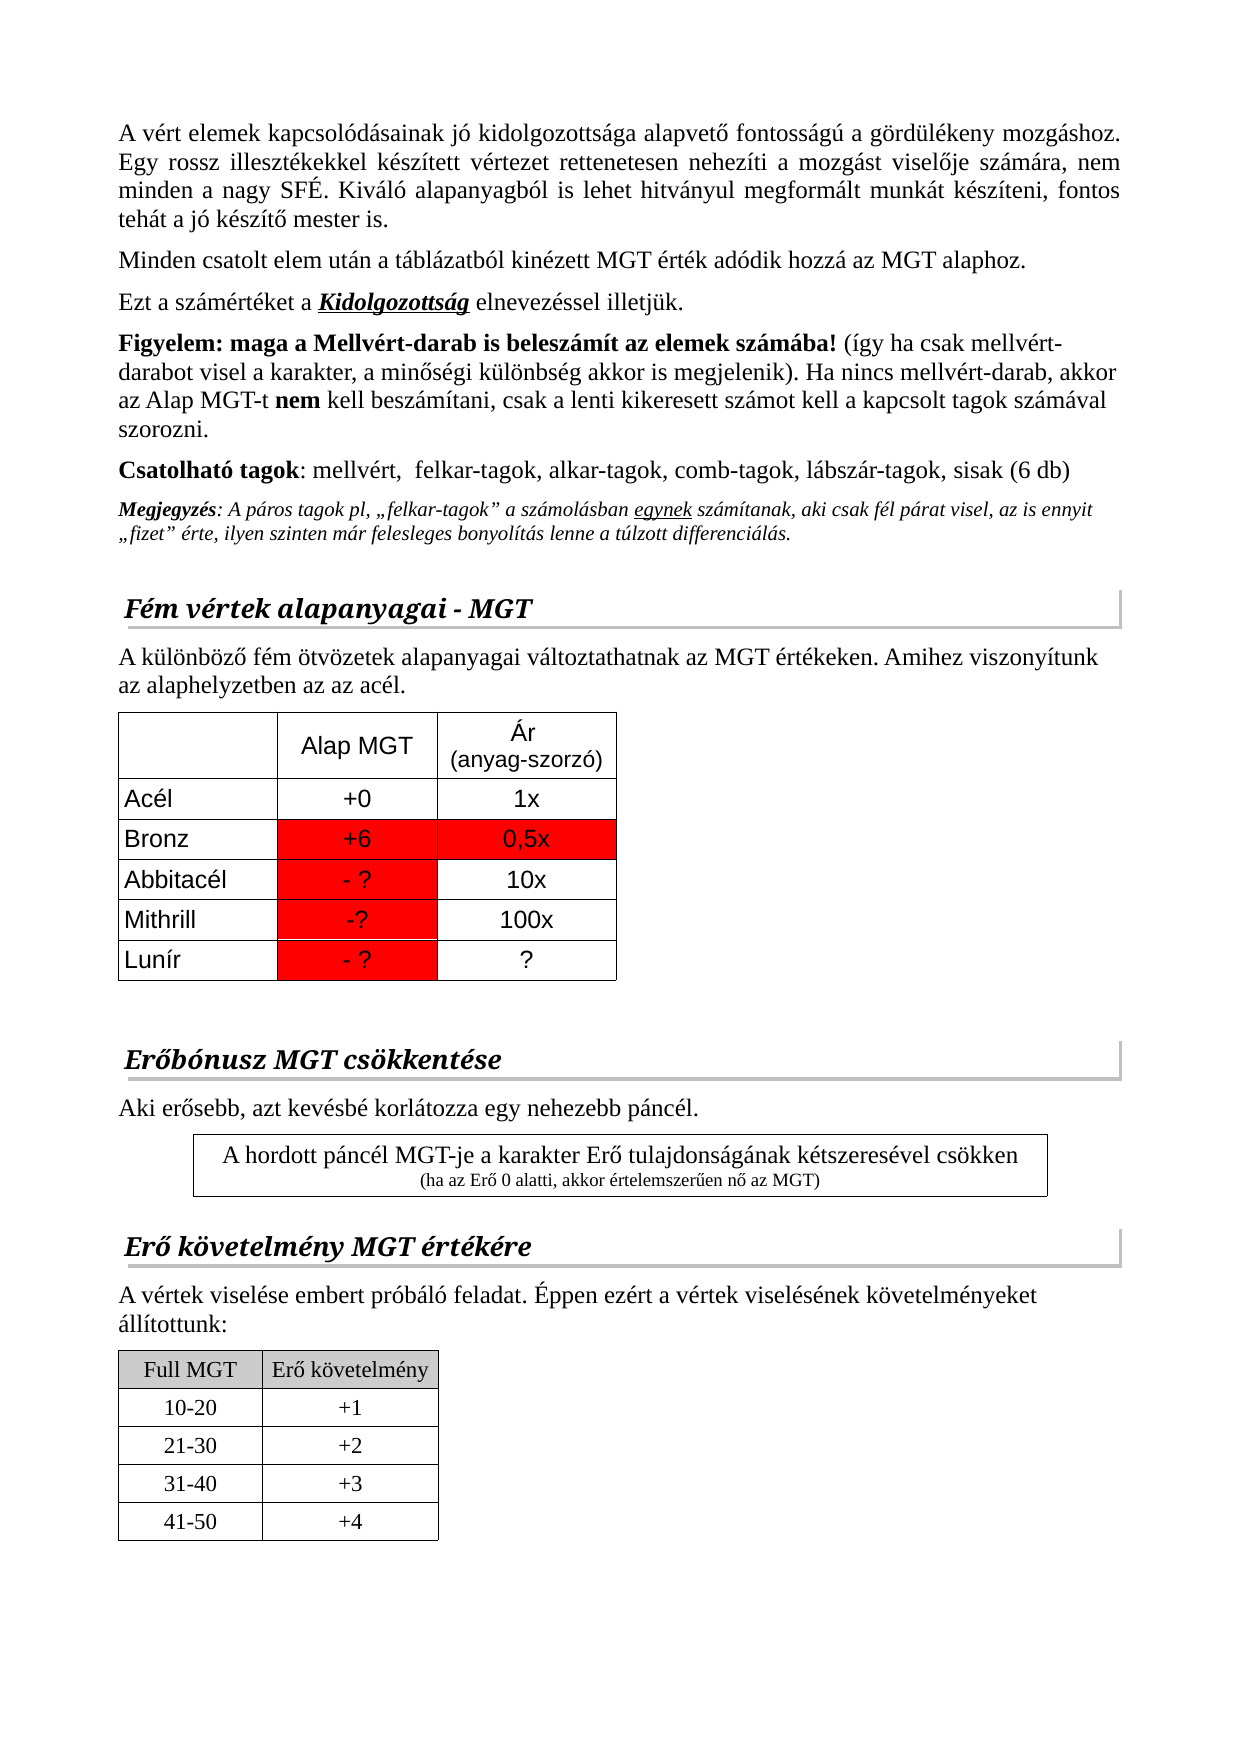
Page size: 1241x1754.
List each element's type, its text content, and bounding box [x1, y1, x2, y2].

subtitle Fém vértek alapanyagai - MGT [124, 590, 1118, 626]
table_cell - ? [278, 860, 437, 899]
table_cell 100x [438, 900, 616, 939]
table_cell +3 [263, 1465, 438, 1502]
table_cell +6 [278, 820, 437, 859]
text Ezt a számértéket a Kidolgozottság elnevezéssel illetjük. [118, 287, 1122, 316]
table_cell Mithrill [119, 900, 277, 939]
text A vért elemek kapcsolódásainak jó kidolgozottsága alapvető fontosságú a gördülékeny mozgáshoz. Egy rossz illesztékekkel készített vértezet rettenetesen nehezíti a mozgást viselője számára, nem minden a nagy SFÉ. Kiváló alapanyagból is lehet hitványul megformált munkát készíteni, fontos tehát a jó készítő mester is. [118, 118, 1122, 233]
table_cell ? [438, 941, 616, 980]
table_cell - ? [278, 941, 437, 980]
table_cell 0,5x [438, 820, 616, 859]
table_cell Abbitacél [119, 860, 277, 899]
text A különböző fém ötvözetek alapanyagai változtathatnak az MGT értékeken. Amihez viszonyítunk az alaphelyzetben az az acél. [118, 642, 1122, 699]
text Megjegyzés: A páros tagok pl, „felkar-tagok” a számolásban egynek számítanak, aki csak fél párat visel, az is ennyit „fizet” érte, ilyen szinten már felesleges bonyolítás lenne a túlzott differenciálás. [118, 497, 1122, 545]
table_cell Bronz [119, 820, 277, 859]
text Figyelem: maga a Mellvért-darab is beleszámít az elemek számába! (így ha csak mellvért-darabot visel a karakter, a minőségi különbség akkor is megjelenik). Ha nincs mellvért-darab, akkor az Alap MGT-t nem kell beszámítani, csak a lenti kikeresett számot kell a kapcsolt tagok számával szorozni. [118, 328, 1122, 443]
table_cell 21-30 [119, 1427, 262, 1464]
text Aki erősebb, azt kevésbé korlátozza egy nehezebb páncél. [118, 1093, 1122, 1122]
table_header Alap MGT [278, 713, 437, 778]
table_header Erő követelmény [263, 1351, 438, 1388]
text Csatolható tagok: mellvért, felkar-tagok, alkar-tagok, comb-tagok, lábszár-tagok, sisak (6 db) [118, 456, 1122, 484]
table_cell 10-20 [119, 1389, 262, 1426]
table_cell 41-50 [119, 1503, 262, 1540]
subtitle Erőbónusz MGT csökkentése [124, 1041, 1118, 1077]
subtitle Erő követelmény MGT értékére [124, 1229, 1118, 1264]
table_cell +1 [263, 1389, 438, 1426]
table_cell -? [278, 900, 437, 939]
text A vértek viselése embert próbáló feladat. Éppen ezért a vértek viselésének követelményeket állítottunk: [118, 1280, 1122, 1338]
table_cell +4 [263, 1503, 438, 1540]
table_cell 31-40 [119, 1465, 262, 1502]
table_cell 1x [438, 779, 616, 819]
table_cell +2 [263, 1427, 438, 1464]
table_cell +0 [278, 779, 437, 819]
table_cell Lunír [119, 941, 277, 980]
table_header Full MGT [119, 1351, 262, 1388]
table_cell 10x [438, 860, 616, 899]
table_header A hordott páncél MGT-je a karakter Erő tulajdonságának kétszeresével csökken (ha az Erő 0 alatti, akkor értelemszerűen nő az MGT) [194, 1135, 1047, 1196]
table_header [119, 713, 277, 778]
table_header Ár (anyag-szorzó) [438, 713, 616, 778]
table_cell Acél [119, 779, 277, 819]
text Minden csatolt elem után a táblázatból kinézett MGT érték adódik hozzá az MGT alaphoz. [118, 246, 1122, 274]
